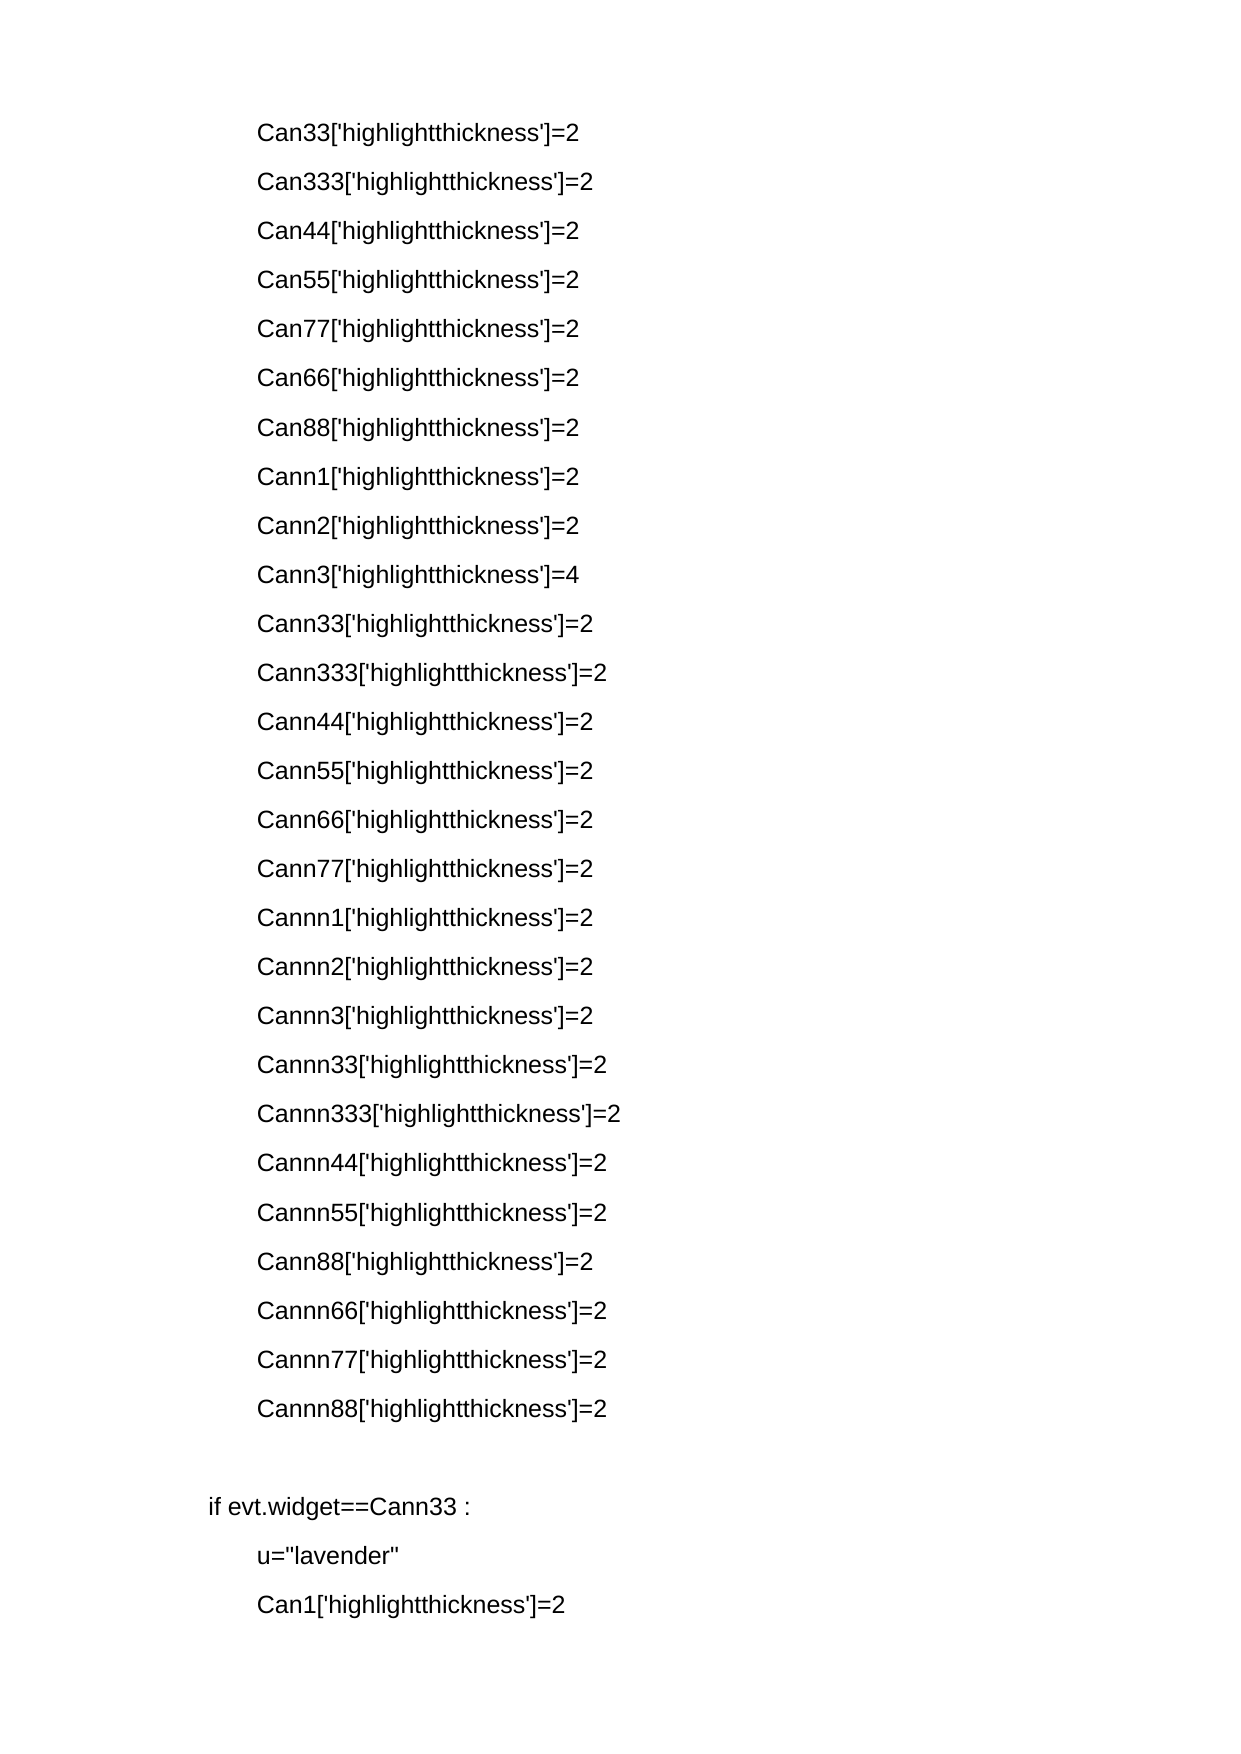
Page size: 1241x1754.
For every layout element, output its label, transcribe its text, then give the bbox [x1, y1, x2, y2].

text Can88['highlightthickness']=2 [118, 412, 1122, 441]
text Cann88['highlightthickness']=2 [118, 1247, 1122, 1275]
text Cann66['highlightthickness']=2 [118, 805, 1122, 834]
text Cannn44['highlightthickness']=2 [118, 1148, 1122, 1177]
text Can66['highlightthickness']=2 [118, 363, 1122, 392]
text Cannn2['highlightthickness']=2 [118, 952, 1122, 981]
text Cann1['highlightthickness']=2 [118, 462, 1122, 490]
text Can55['highlightthickness']=2 [118, 265, 1122, 294]
text Cann3['highlightthickness']=4 [118, 560, 1122, 588]
text Cannn3['highlightthickness']=2 [118, 1001, 1122, 1030]
text Can77['highlightthickness']=2 [118, 314, 1122, 343]
text Can1['highlightthickness']=2 [118, 1590, 1122, 1619]
text Cannn66['highlightthickness']=2 [118, 1296, 1122, 1324]
text Cann33['highlightthickness']=2 [118, 609, 1122, 637]
text Cann77['highlightthickness']=2 [118, 854, 1122, 883]
text Cannn1['highlightthickness']=2 [118, 903, 1122, 932]
text if evt.widget==Cann33 : [118, 1492, 1122, 1521]
text Can44['highlightthickness']=2 [118, 216, 1122, 245]
text Cann55['highlightthickness']=2 [118, 756, 1122, 785]
text Cannn77['highlightthickness']=2 [118, 1345, 1122, 1373]
text Cannn33['highlightthickness']=2 [118, 1050, 1122, 1079]
text u="lavender" [118, 1541, 1122, 1570]
text Cannn55['highlightthickness']=2 [118, 1197, 1122, 1226]
text Cann333['highlightthickness']=2 [118, 658, 1122, 687]
text Can333['highlightthickness']=2 [118, 167, 1122, 196]
text Cannn333['highlightthickness']=2 [118, 1099, 1122, 1128]
text Can33['highlightthickness']=2 [118, 118, 1122, 147]
text Cann44['highlightthickness']=2 [118, 707, 1122, 736]
text Cannn88['highlightthickness']=2 [118, 1394, 1122, 1422]
text Cann2['highlightthickness']=2 [118, 511, 1122, 539]
